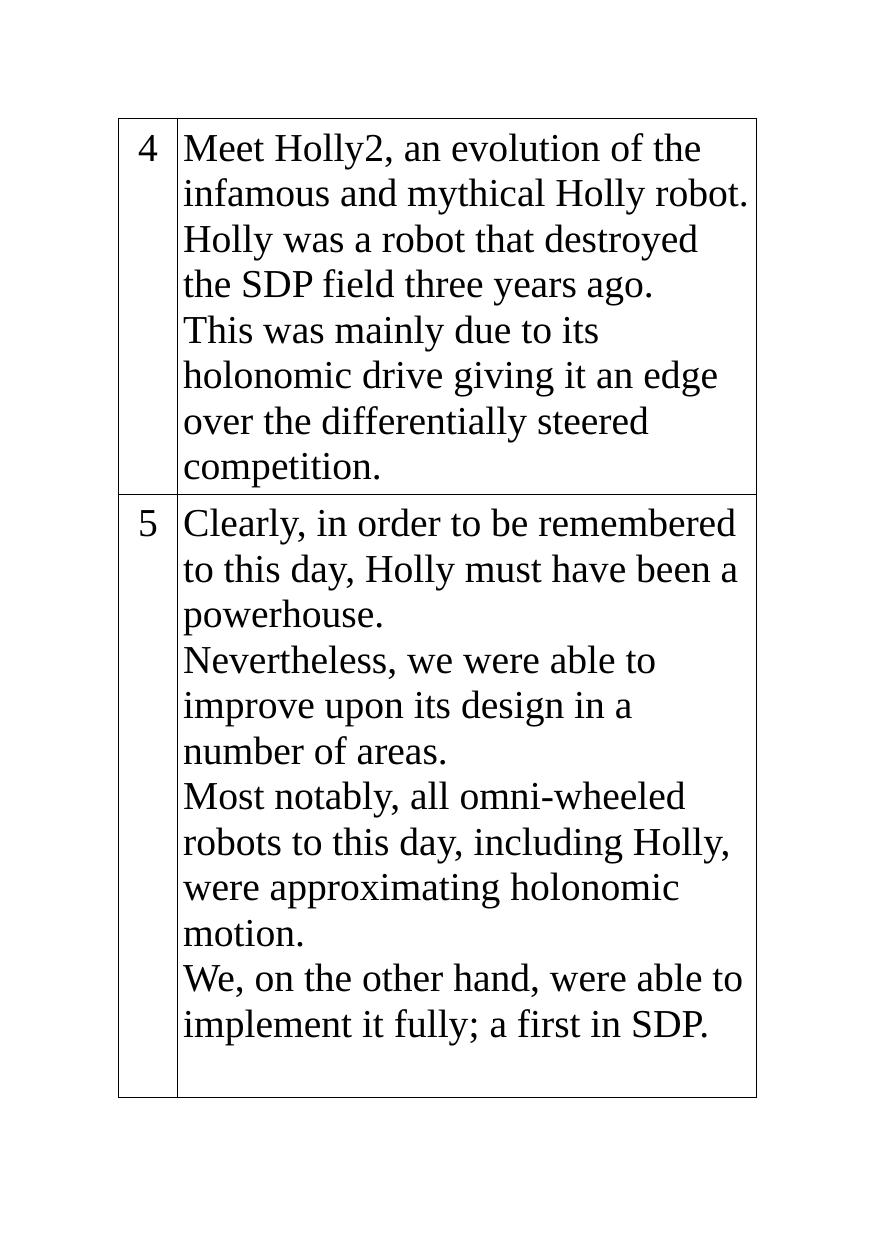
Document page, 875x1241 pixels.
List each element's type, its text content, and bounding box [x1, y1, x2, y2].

table_cell Clearly, in order to be remembered to this day, Holly must have been a powerhouse. Nevertheless, we were able to improve upon its design in a number of areas. Most notably, all omni-wheeled robots to this day, including Holly, were approximating holonomic motion. We, on the other hand, were able to implement it fully; a first in SDP. [178, 495, 756, 1097]
table_cell Meet Holly2, an evolution of the infamous and mythical Holly robot. Holly was a robot that destroyed the SDP field three years ago. This was mainly due to its holonomic drive giving it an edge over the differentially steered competition. [178, 119, 756, 494]
table_cell 4 [119, 119, 177, 494]
table_cell 5 [119, 495, 177, 1097]
